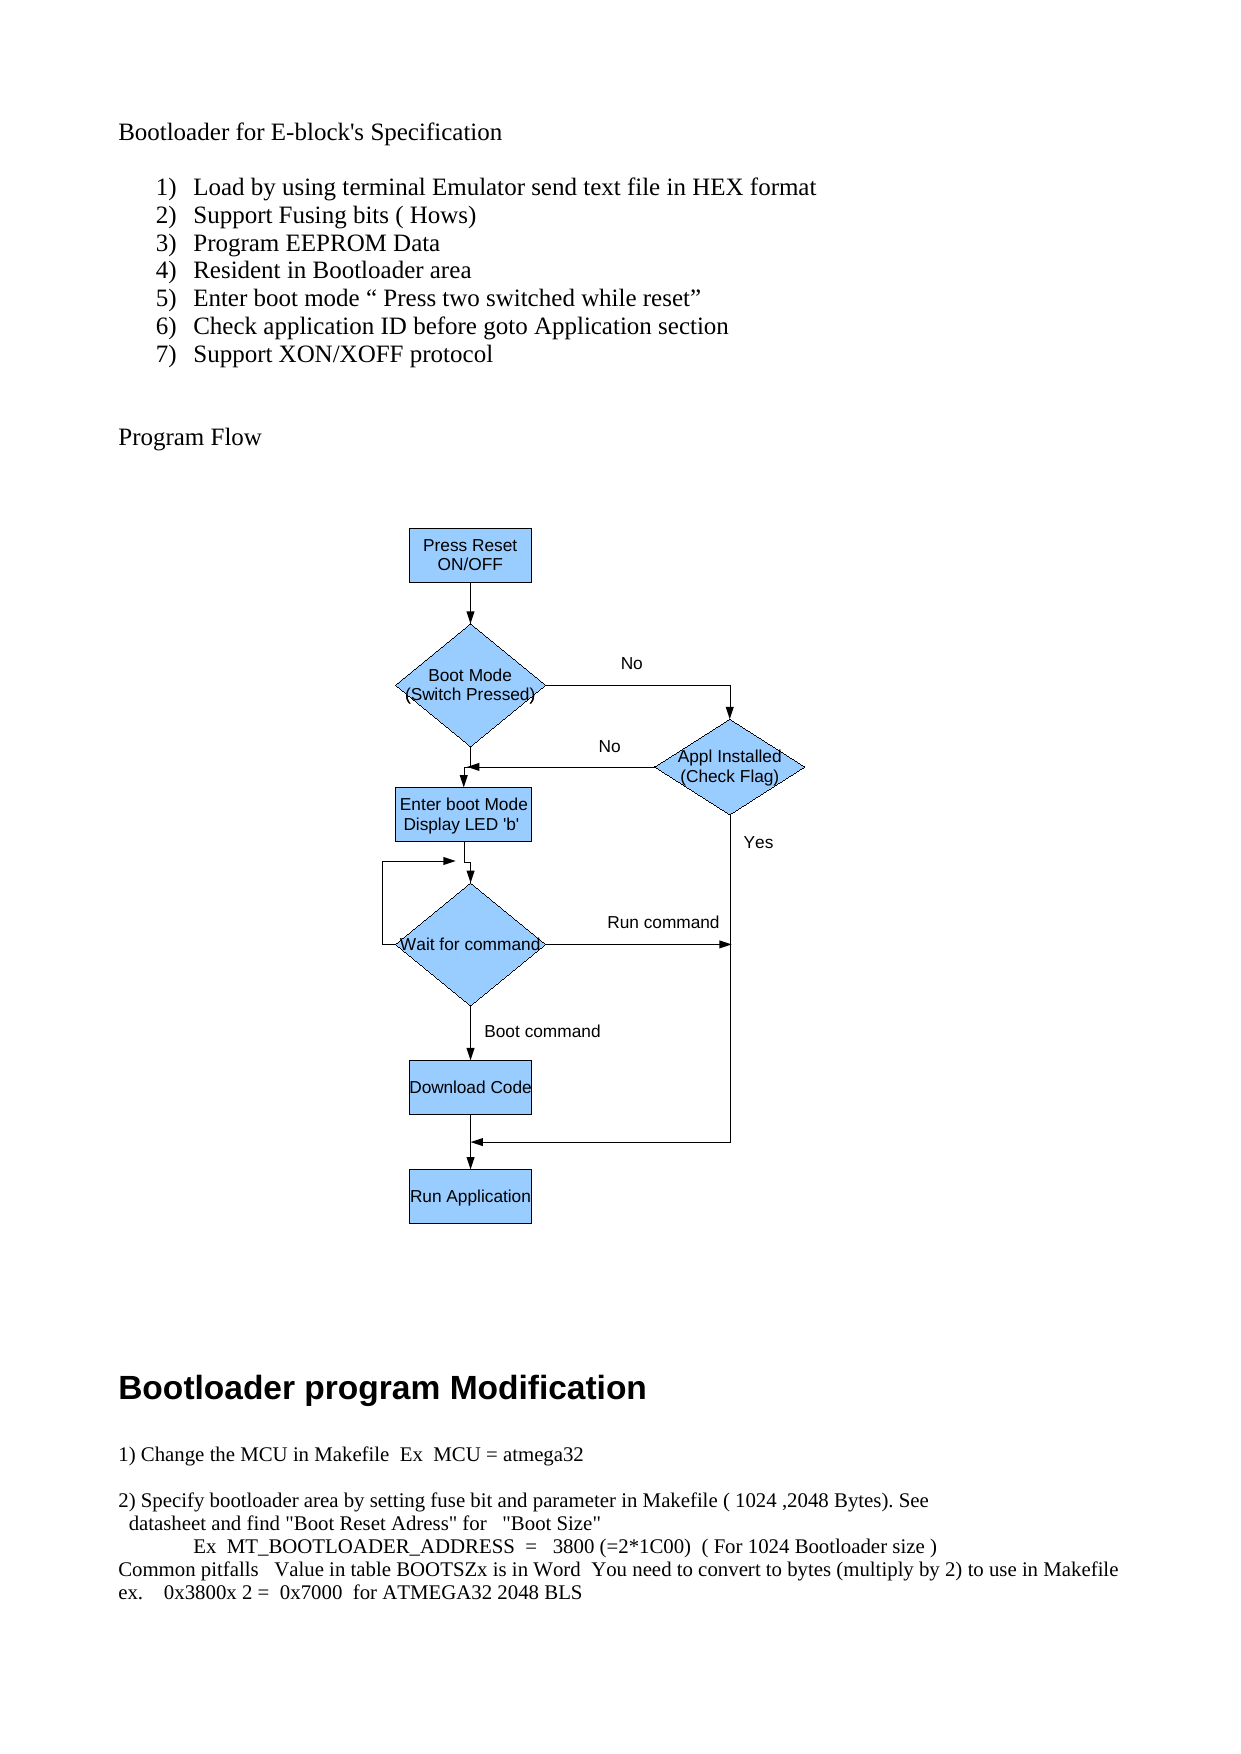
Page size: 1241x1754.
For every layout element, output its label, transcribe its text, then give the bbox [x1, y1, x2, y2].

list Support XON/XOFF protocol [156, 340, 1122, 367]
text ex. 0x3800x 2 = 0x7000 for ATMEGA32 2048 BLS [118, 1581, 1122, 1604]
list Enter boot mode “ Press two switched while reset” [156, 284, 1122, 312]
text 2) Specify bootloader area by setting fuse bit and parameter in Makefile ( 1024 ,2048 Bytes). See [118, 1489, 1122, 1512]
text Program Flow [118, 423, 1122, 451]
list Check application ID before goto Application section [156, 312, 1122, 340]
list Program EEPROM Data [156, 229, 1122, 257]
text Bootloader for E-block's Specification [118, 118, 1122, 146]
text datasheet and find "Boot Reset Adress" for "Boot Size" [118, 1512, 1122, 1535]
list Resident in Bootloader area [156, 257, 1122, 284]
list Support Fusing bits ( Hows) [156, 201, 1122, 229]
subtitle Bootloader program Modification [118, 1369, 1122, 1407]
text Common pitfalls Value in table BOOTSZx is in Word You need to convert to bytes (multiply by 2) to use in Makefile [118, 1558, 1122, 1581]
text 1) Change the MCU in Makefile Ex MCU = atmega32 [118, 1442, 1122, 1466]
list Ex MT_BOOTLOADER_ADDRESS = 3800 (=2*1C00) ( For 1024 Bootloader size ) [156, 1535, 1122, 1558]
list Load by using terminal Emulator send text file in HEX format [156, 173, 1122, 201]
